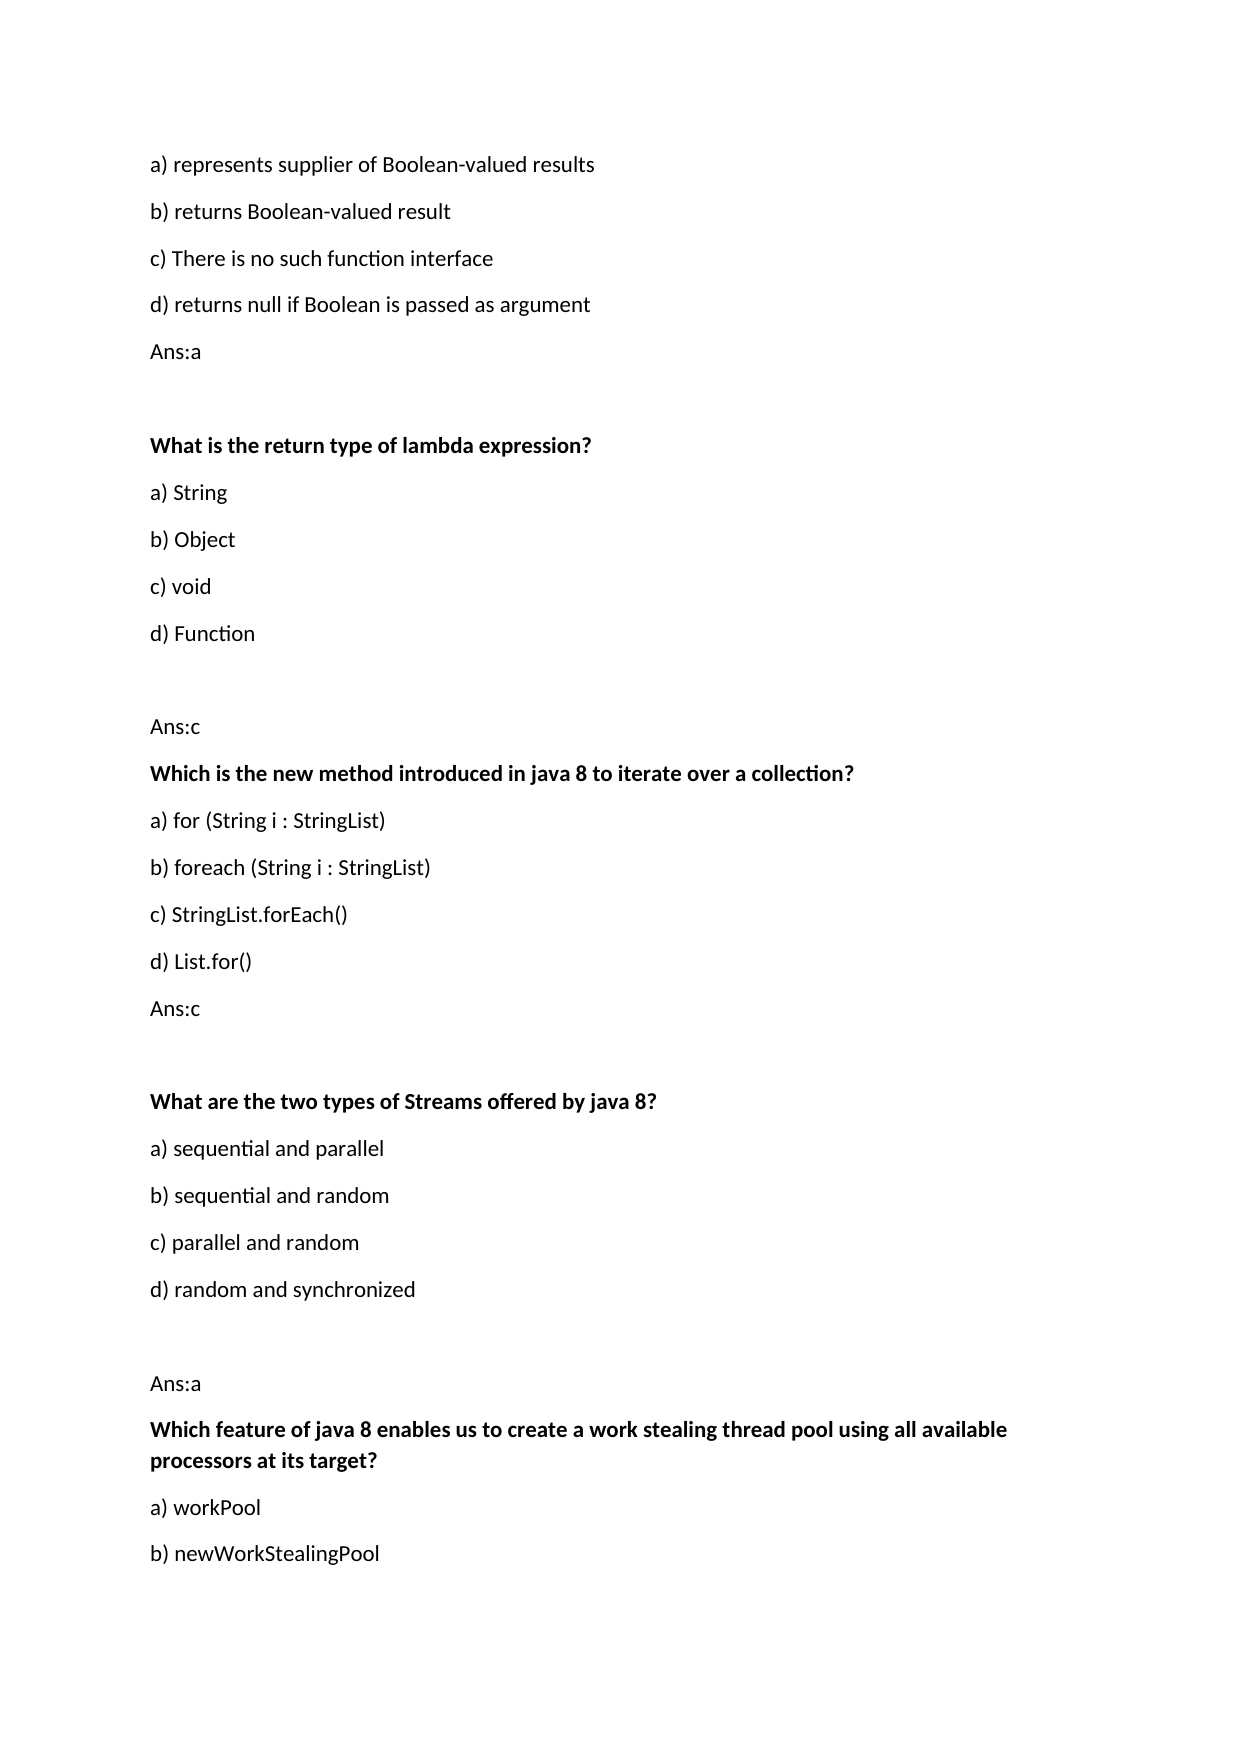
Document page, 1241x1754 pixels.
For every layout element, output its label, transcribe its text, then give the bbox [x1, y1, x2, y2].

text Ans:c [150, 994, 1090, 1022]
text What are the two types of Streams offered by java 8? [150, 1087, 1090, 1116]
text a) String [150, 478, 1090, 506]
text a) sequential and parallel [150, 1134, 1090, 1162]
text b) sequential and random [150, 1181, 1090, 1209]
text b) newWorkStealingPool [150, 1539, 1090, 1568]
text d) List.for() [150, 947, 1090, 975]
text a) represents supplier of Boolean-valued results [150, 150, 1090, 178]
text a) workPool [150, 1493, 1090, 1521]
text b) foreach (String i : StringList) [150, 853, 1090, 881]
text c) void [150, 572, 1090, 600]
text d) Function [150, 619, 1090, 647]
text Which is the new method introduced in java 8 to iterate over a collection? [150, 759, 1090, 787]
text Ans:c [150, 712, 1090, 741]
text b) returns Boolean-valued result [150, 197, 1090, 225]
text Which feature of java 8 enables us to create a work stealing thread pool using all available processors at its target? [150, 1416, 1090, 1474]
text What is the return type of lambda expression? [150, 431, 1090, 459]
text c) parallel and random [150, 1228, 1090, 1256]
text c) StringList.forEach() [150, 900, 1090, 928]
text a) for (String i : StringList) [150, 806, 1090, 834]
text Ans:a [150, 337, 1090, 366]
text c) There is no such function interface [150, 244, 1090, 272]
text Ans:a [150, 1369, 1090, 1397]
text b) Object [150, 525, 1090, 553]
text d) returns null if Boolean is passed as argument [150, 291, 1090, 319]
text d) random and synchronized [150, 1275, 1090, 1303]
